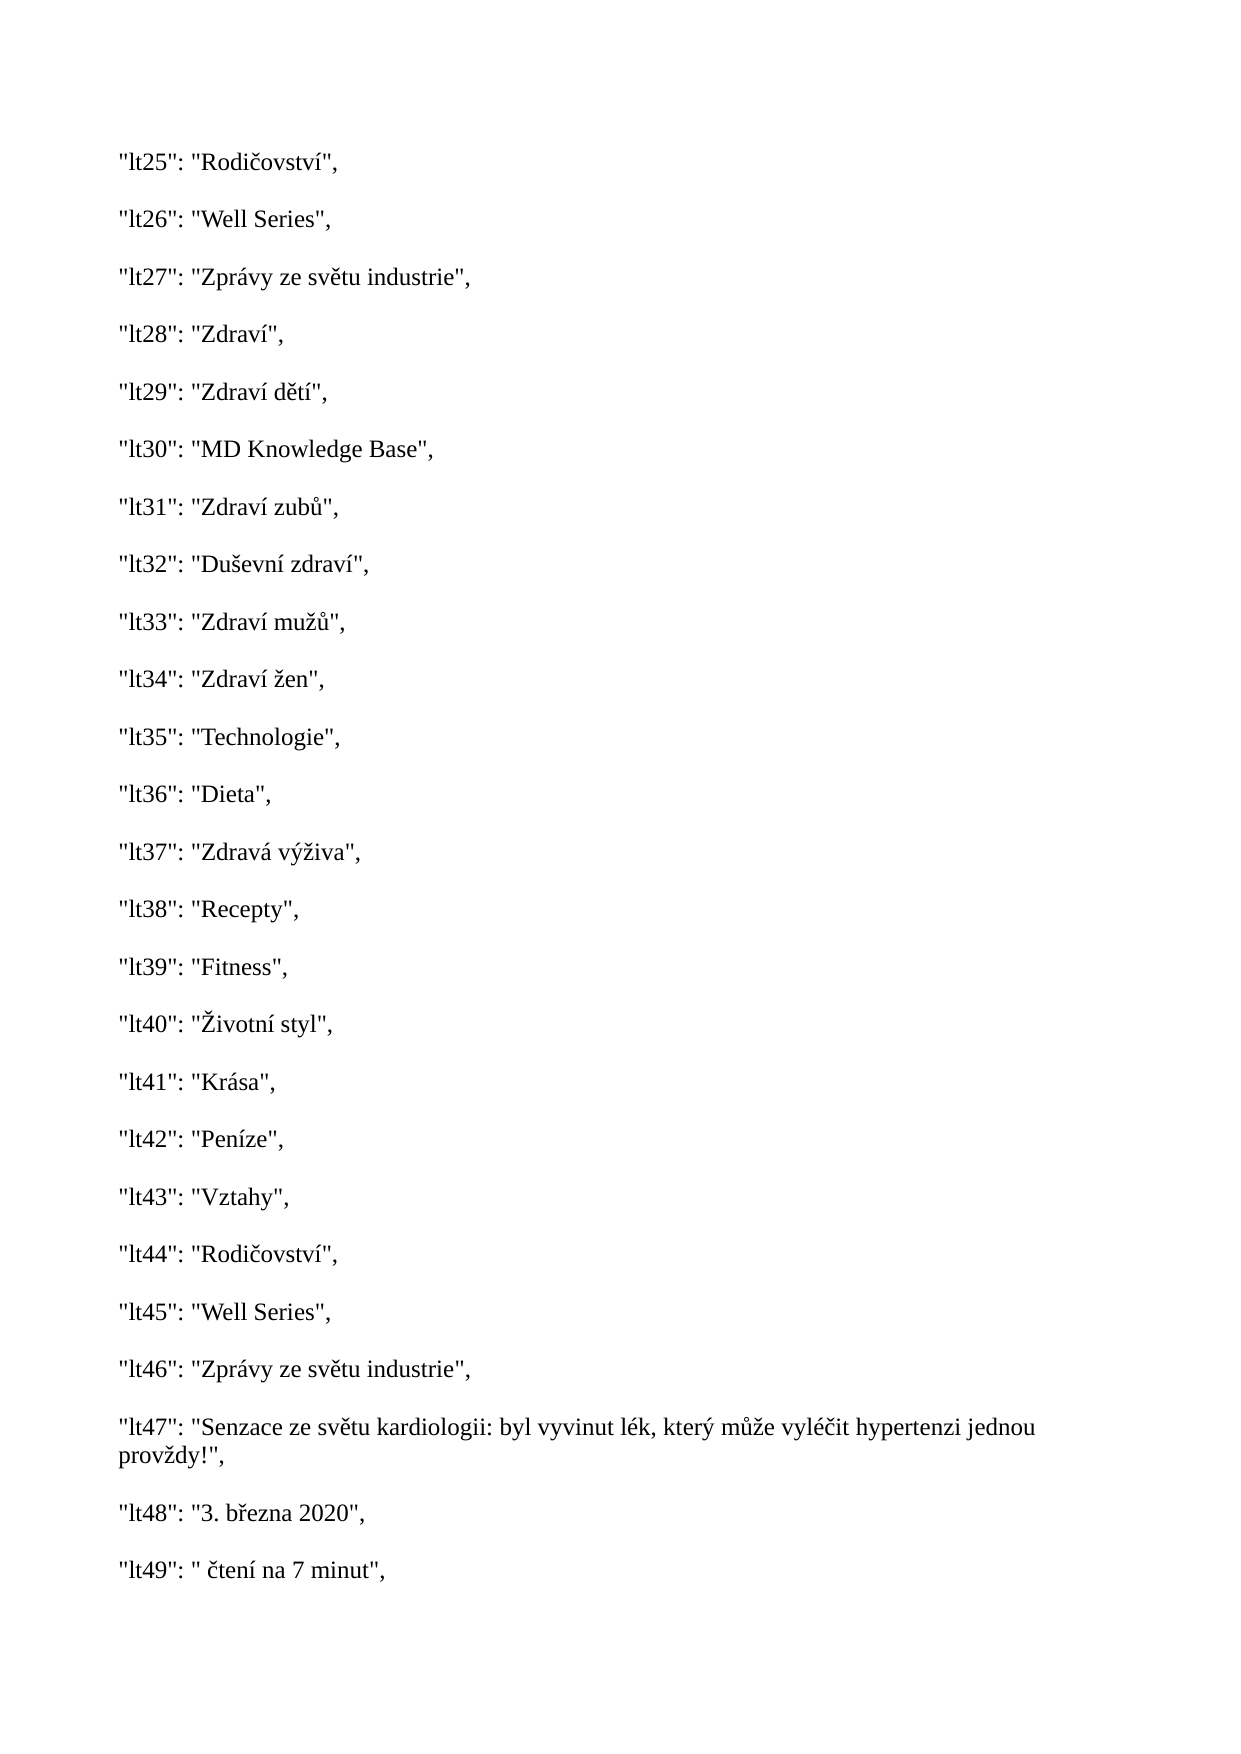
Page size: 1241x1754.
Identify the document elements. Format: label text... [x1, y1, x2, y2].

text "lt33": "Zdraví mužů", [118, 607, 1122, 636]
text "lt30": "MD Knowledge Base", [118, 434, 1122, 463]
text "lt42": "Peníze", [118, 1124, 1122, 1153]
text "lt37": "Zdravá výživa", [118, 837, 1122, 866]
text "lt31": "Zdraví zubů", [118, 492, 1122, 521]
text "lt25": "Rodičovství", [118, 147, 1122, 176]
text "lt28": "Zdraví", [118, 319, 1122, 348]
text "lt35": "Technologie", [118, 722, 1122, 751]
text "lt44": "Rodičovství", [118, 1239, 1122, 1268]
text "lt45": "Well Series", [118, 1297, 1122, 1326]
text "lt34": "Zdraví žen", [118, 664, 1122, 693]
text "lt32": "Duševní zdraví", [118, 549, 1122, 578]
text "lt27": "Zprávy ze světu industrie", [118, 262, 1122, 291]
text "lt47": "Senzace ze světu kardiologii: byl vyvinut lék, který může vyléčit hypertenzi jednou provždy!", [118, 1412, 1122, 1469]
text "lt38": "Recepty", [118, 894, 1122, 923]
text "lt40": "Životní styl", [118, 1009, 1122, 1038]
text "lt29": "Zdraví dětí", [118, 377, 1122, 406]
text "lt36": "Dieta", [118, 779, 1122, 808]
text "lt41": "Krása", [118, 1067, 1122, 1096]
text "lt46": "Zprávy ze světu industrie", [118, 1354, 1122, 1383]
text "lt49": " čtení na 7 minut", [118, 1556, 1122, 1584]
text "lt39": "Fitness", [118, 952, 1122, 981]
text "lt26": "Well Series", [118, 204, 1122, 233]
text "lt48": "3. března 2020", [118, 1498, 1122, 1527]
text "lt43": "Vztahy", [118, 1182, 1122, 1211]
